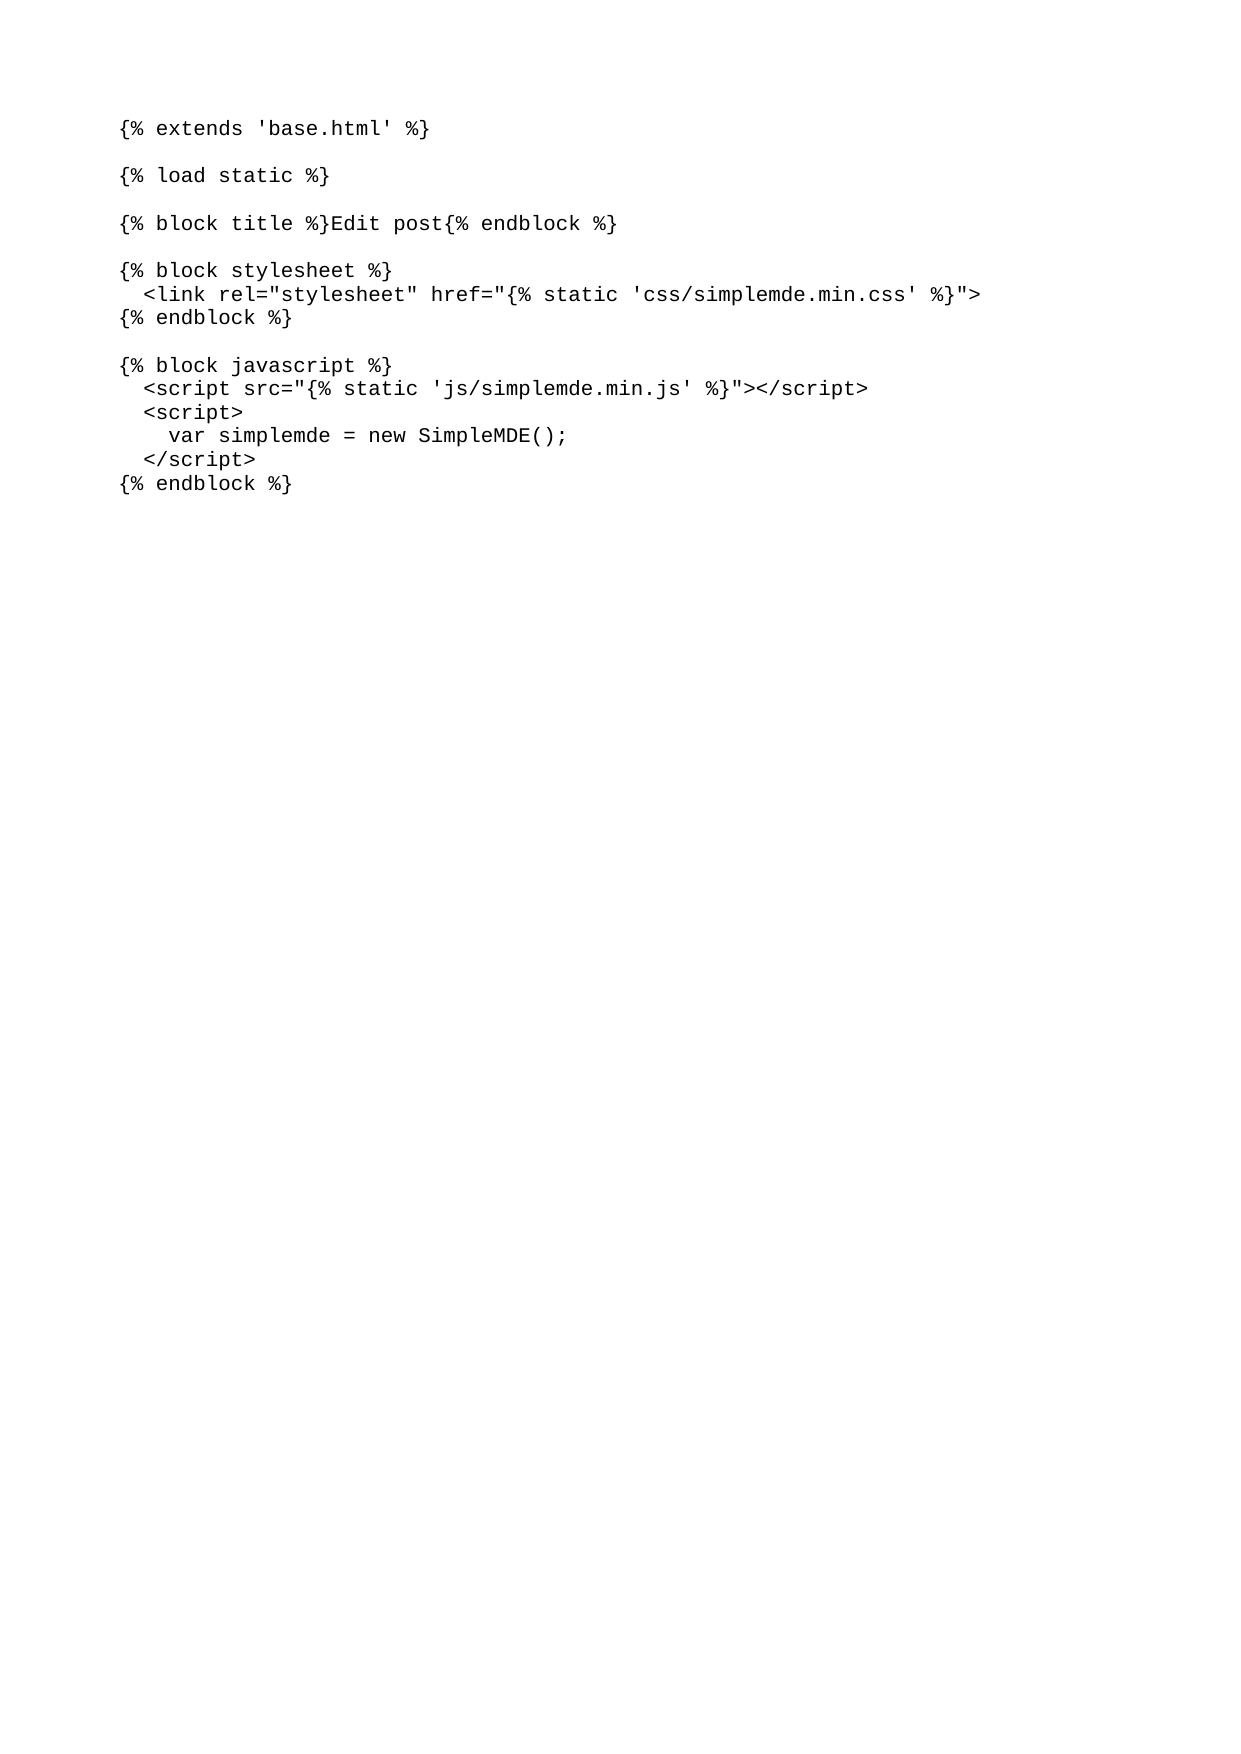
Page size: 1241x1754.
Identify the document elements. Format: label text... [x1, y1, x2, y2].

text {% block javascript %} [118, 354, 1122, 378]
text {% block stylesheet %} [118, 260, 1122, 284]
text {% load static %} [118, 165, 1122, 189]
text <script src="{% static 'js/simplemde.min.js' %}"></script> [118, 378, 1122, 402]
text {% block title %}Edit post{% endblock %} [118, 213, 1122, 236]
text {% endblock %} [118, 307, 1122, 331]
text </script> [118, 449, 1122, 473]
text {% extends 'base.html' %} [118, 118, 1122, 142]
text {% endblock %} [118, 473, 1122, 496]
text var simplemde = new SimpleMDE(); [118, 426, 1122, 449]
text <link rel="stylesheet" href="{% static 'css/simplemde.min.css' %}"> [118, 284, 1122, 307]
text <script> [118, 402, 1122, 426]
